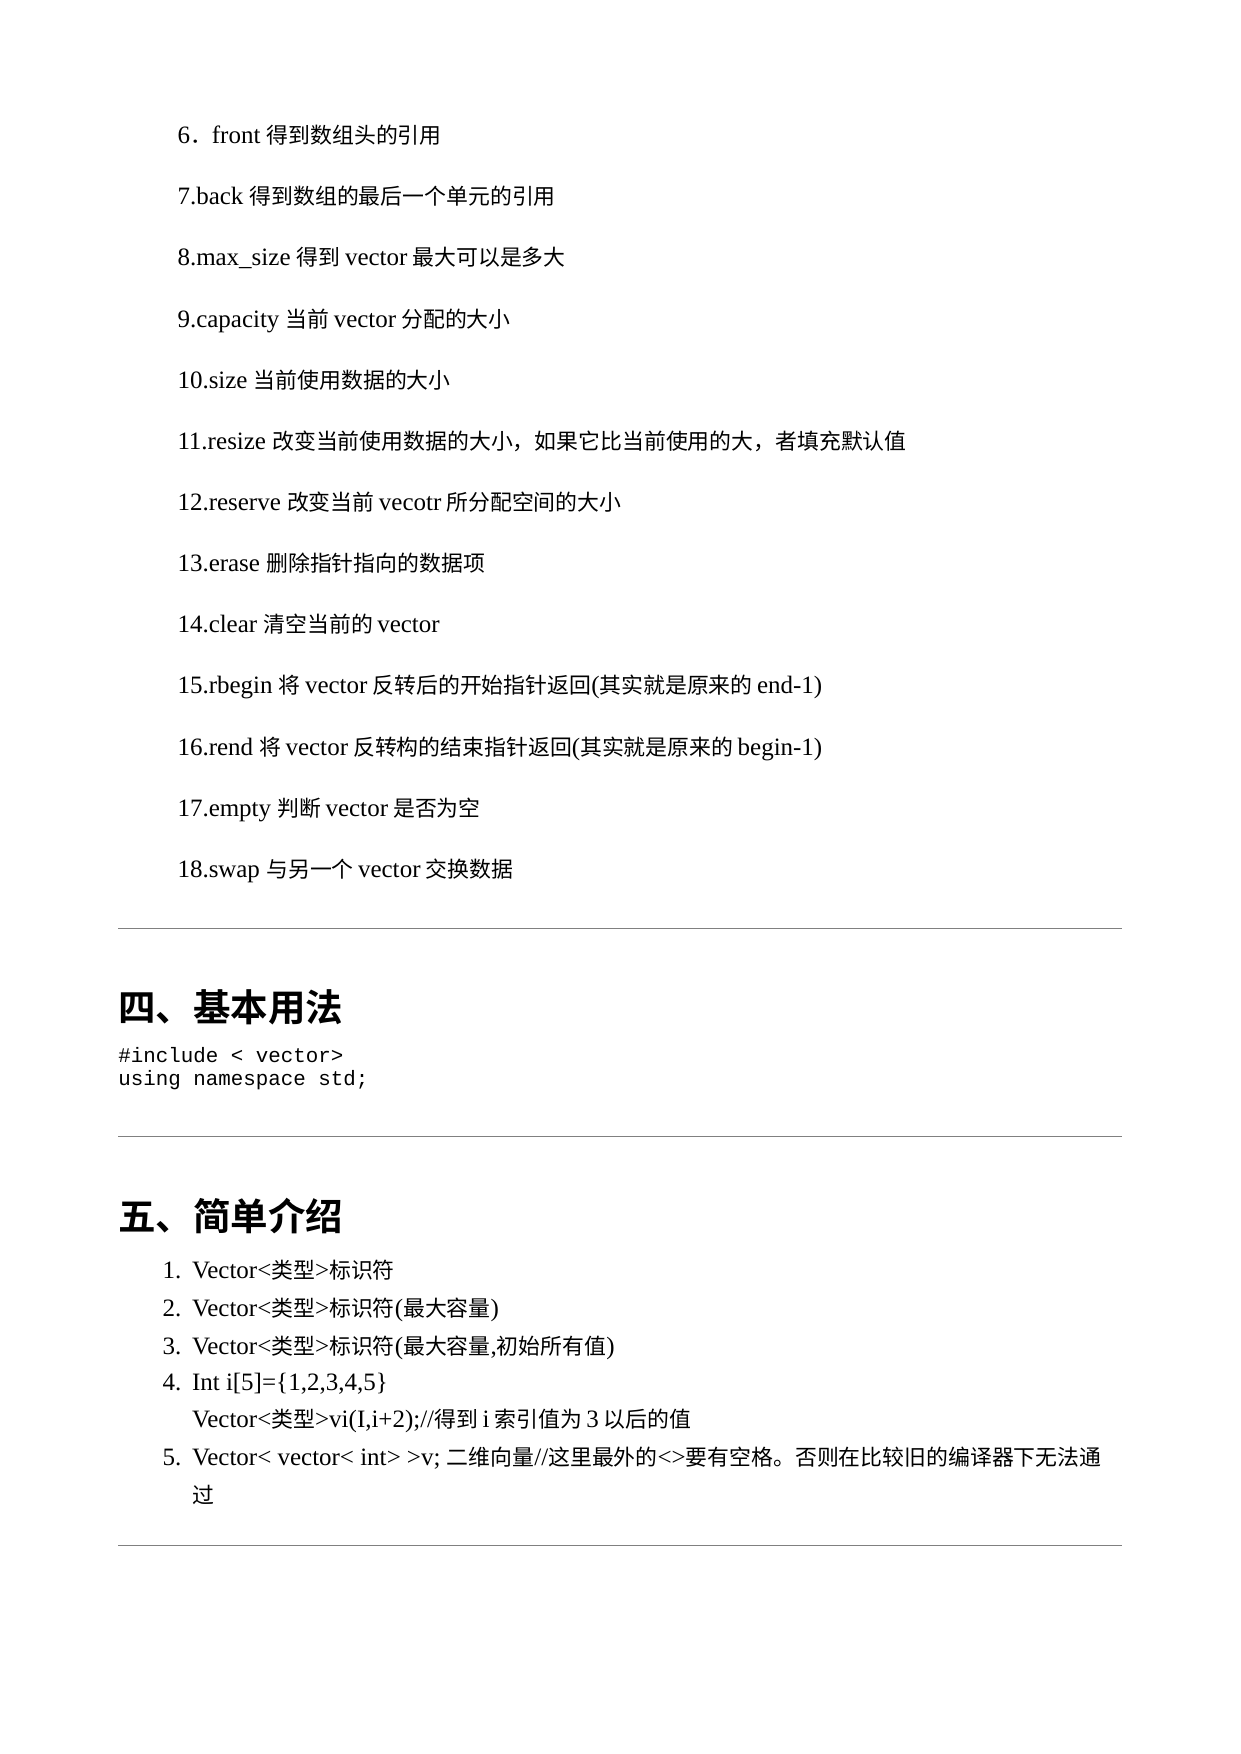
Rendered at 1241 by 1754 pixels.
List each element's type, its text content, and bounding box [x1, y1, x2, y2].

text 16.rend 将vector反转构的结束指针返回(其实就是原来的begin-1) [177, 729, 1063, 761]
subtitle 四、基本用法 [118, 978, 1122, 1032]
list Vector<类型>标识符 [162, 1253, 1122, 1285]
list Vector< vector< int> >v; 二维向量//这里最外的<>要有空格。否则在比较旧的编译器下无法通过 [162, 1440, 1122, 1509]
text 10.size 当前使用数据的大小 [177, 363, 1063, 394]
text 17.empty 判断vector是否为空 [177, 791, 1063, 822]
text 7.back 得到数组的最后一个单元的引用 [177, 179, 1063, 211]
text 6．front 得到数组头的引用 [177, 118, 1063, 150]
text 12.reserve 改变当前vecotr所分配空间的大小 [177, 485, 1063, 517]
text 15.rbegin 将vector反转后的开始指针返回(其实就是原来的end-1) [177, 668, 1063, 700]
text #include < vector> [118, 1045, 1122, 1068]
text 11.resize 改变当前使用数据的大小，如果它比当前使用的大，者填充默认值 [177, 424, 1063, 456]
list Vector<类型>标识符(最大容量,初始所有值) [162, 1329, 1122, 1361]
list Int i[5]={1,2,3,4,5} Vector<类型>vi(I,i+2);//得到i索引值为3以后的值 [162, 1367, 1122, 1434]
text 8.max_size 得到vector最大可以是多大 [177, 240, 1063, 272]
text 13.erase 删除指针指向的数据项 [177, 546, 1063, 578]
subtitle 五、简单介绍 [118, 1187, 1122, 1241]
text using namespace std; [118, 1068, 1122, 1092]
text 18.swap 与另一个vector交换数据 [177, 852, 1063, 883]
list Vector<类型>标识符(最大容量) [162, 1291, 1122, 1323]
text 9.capacity 当前vector分配的大小 [177, 302, 1063, 333]
text 14.clear 清空当前的vector [177, 607, 1063, 639]
